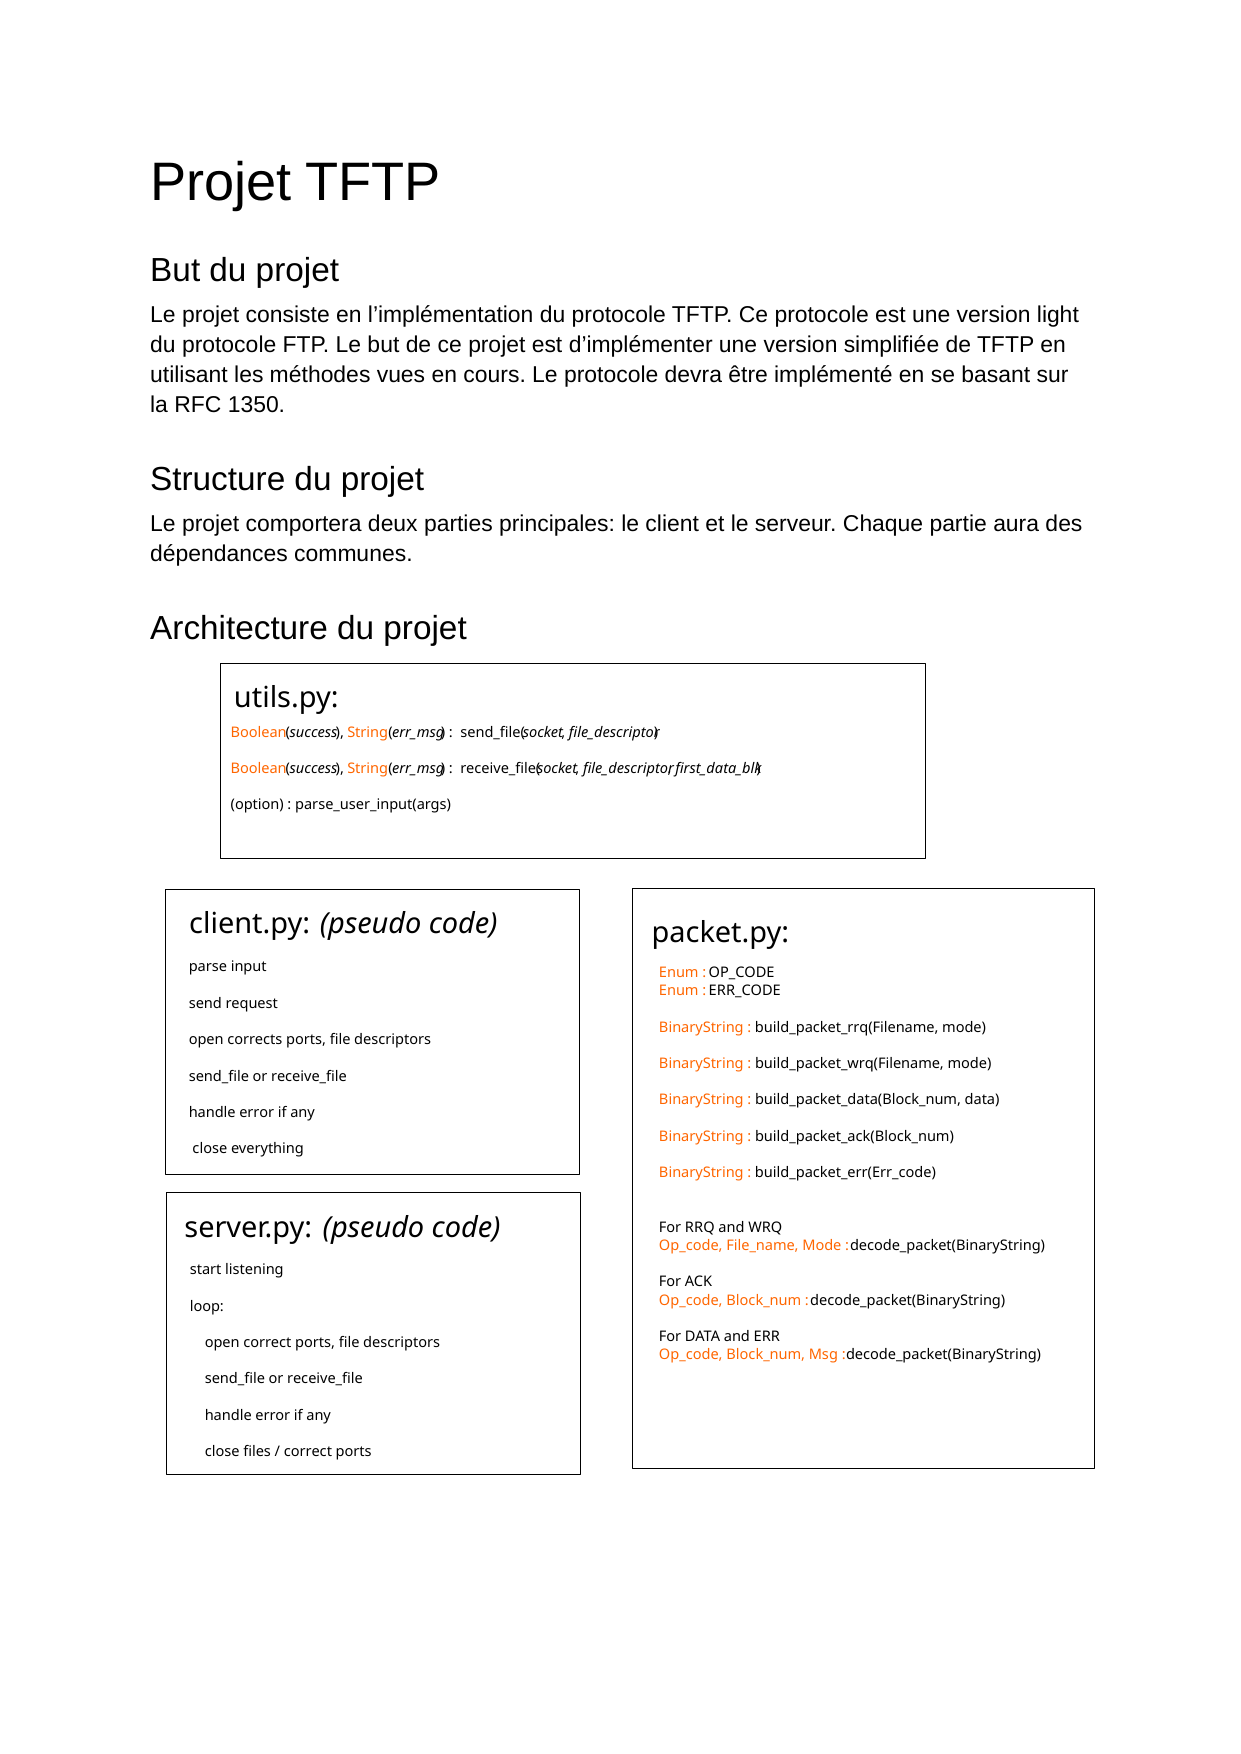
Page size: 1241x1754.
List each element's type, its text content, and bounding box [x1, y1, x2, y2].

subtitle Structure du projet [150, 459, 1090, 497]
subtitle Architecture du projet [150, 608, 1090, 646]
text Le projet consiste en l’implémentation du protocole TFTP. Ce protocole est une version light du protocole FTP. Le but de ce projet est d’implémenter une version simplifiée de TFTP en utilisant les méthodes vues en cours. Le protocole devra être implémenté en se basant sur la RFC 1350. [150, 301, 1090, 418]
title Projet TFTP [150, 150, 1090, 212]
text Le projet comportera deux parties principales: le client et le serveur. Chaque partie aura des dépendances communes. [150, 510, 1090, 567]
subtitle But du projet [150, 250, 1090, 288]
